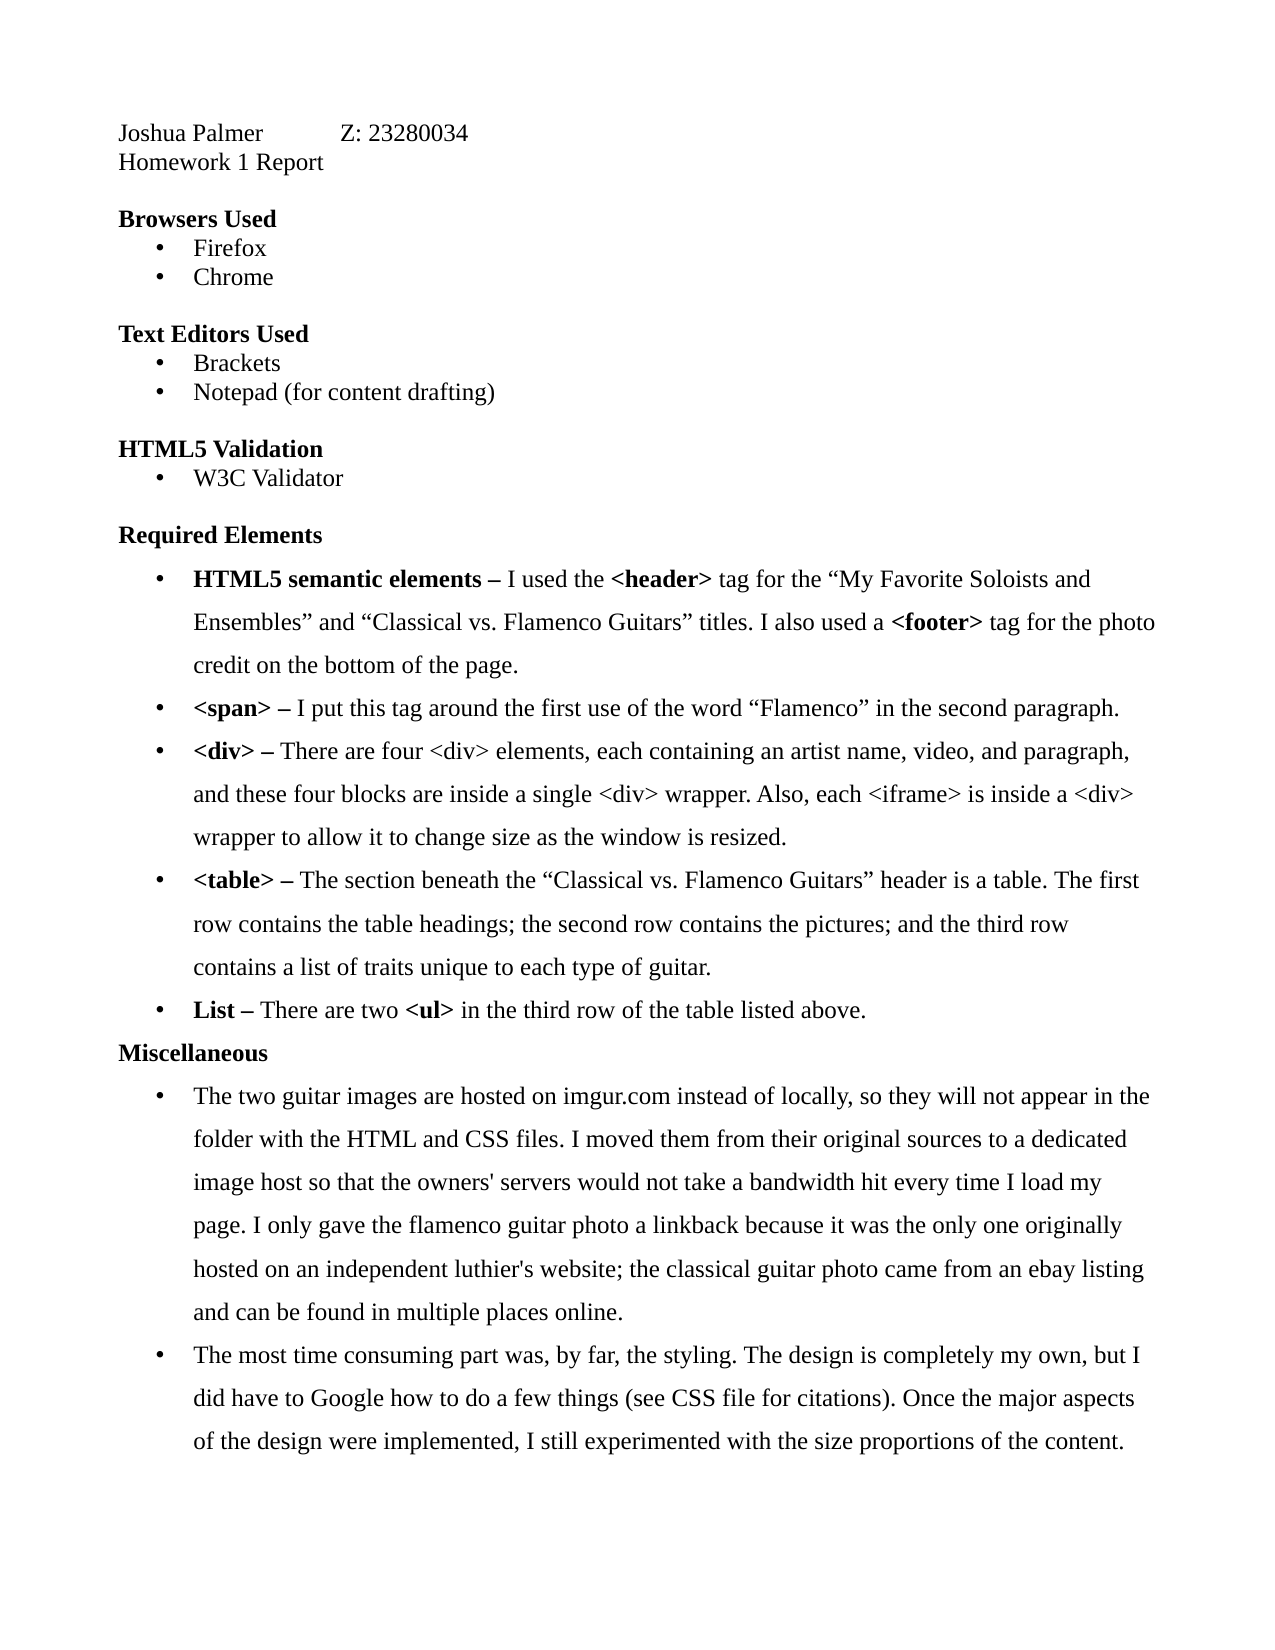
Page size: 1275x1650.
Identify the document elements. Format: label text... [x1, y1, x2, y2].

list W3C Validator [156, 463, 1157, 492]
text Required Elements [118, 521, 1157, 549]
list Firefox [156, 233, 1157, 262]
text Text Editors Used [118, 319, 1157, 348]
text Browsers Used [118, 204, 1157, 233]
text Homework 1 Report [118, 147, 1157, 176]
list The most time consuming part was, by far, the styling. The design is completely my own, but I did have to Google how to do a few things (see CSS file for citations). Once the major aspects of the design were implemented, I still experimented with the size proportions of the content. [156, 1340, 1157, 1455]
list Brackets [156, 348, 1157, 377]
text HTML5 Validation [118, 434, 1157, 463]
list <div> – There are four <div> elements, each containing an artist name, video, and paragraph, and these four blocks are inside a single <div> wrapper. Also, each <iframe> is inside a <div> wrapper to allow it to change size as the window is resized. [156, 736, 1157, 851]
list List – There are two <ul> in the third row of the table listed above. [156, 995, 1157, 1024]
list Chrome [156, 262, 1157, 291]
text Miscellaneous [118, 1038, 1157, 1067]
list The two guitar images are hosted on imgur.com instead of locally, so they will not appear in the folder with the HTML and CSS files. I moved them from their original sources to a dedicated image host so that the owners' servers would not take a bandwidth hit every time I load my page. I only gave the flamenco guitar photo a linkback because it was the only one originally hosted on an independent luthier's website; the classical guitar photo came from an ebay listing and can be found in multiple places online. [156, 1081, 1157, 1326]
list <span> – I put this tag around the first use of the word “Flamenco” in the second paragraph. [156, 693, 1157, 722]
list HTML5 semantic elements – I used the <header> tag for the “My Favorite Soloists and Ensembles” and “Classical vs. Flamenco Guitars” titles. I also used a <footer> tag for the photo credit on the bottom of the page. [156, 564, 1157, 679]
list <table> – The section beneath the “Classical vs. Flamenco Guitars” header is a table. The first row contains the table headings; the second row contains the pictures; and the third row contains a list of traits unique to each type of guitar. [156, 866, 1157, 981]
list Notepad (for content drafting) [156, 377, 1157, 406]
text Joshua Palmer Z: 23280034 [118, 118, 1157, 147]
